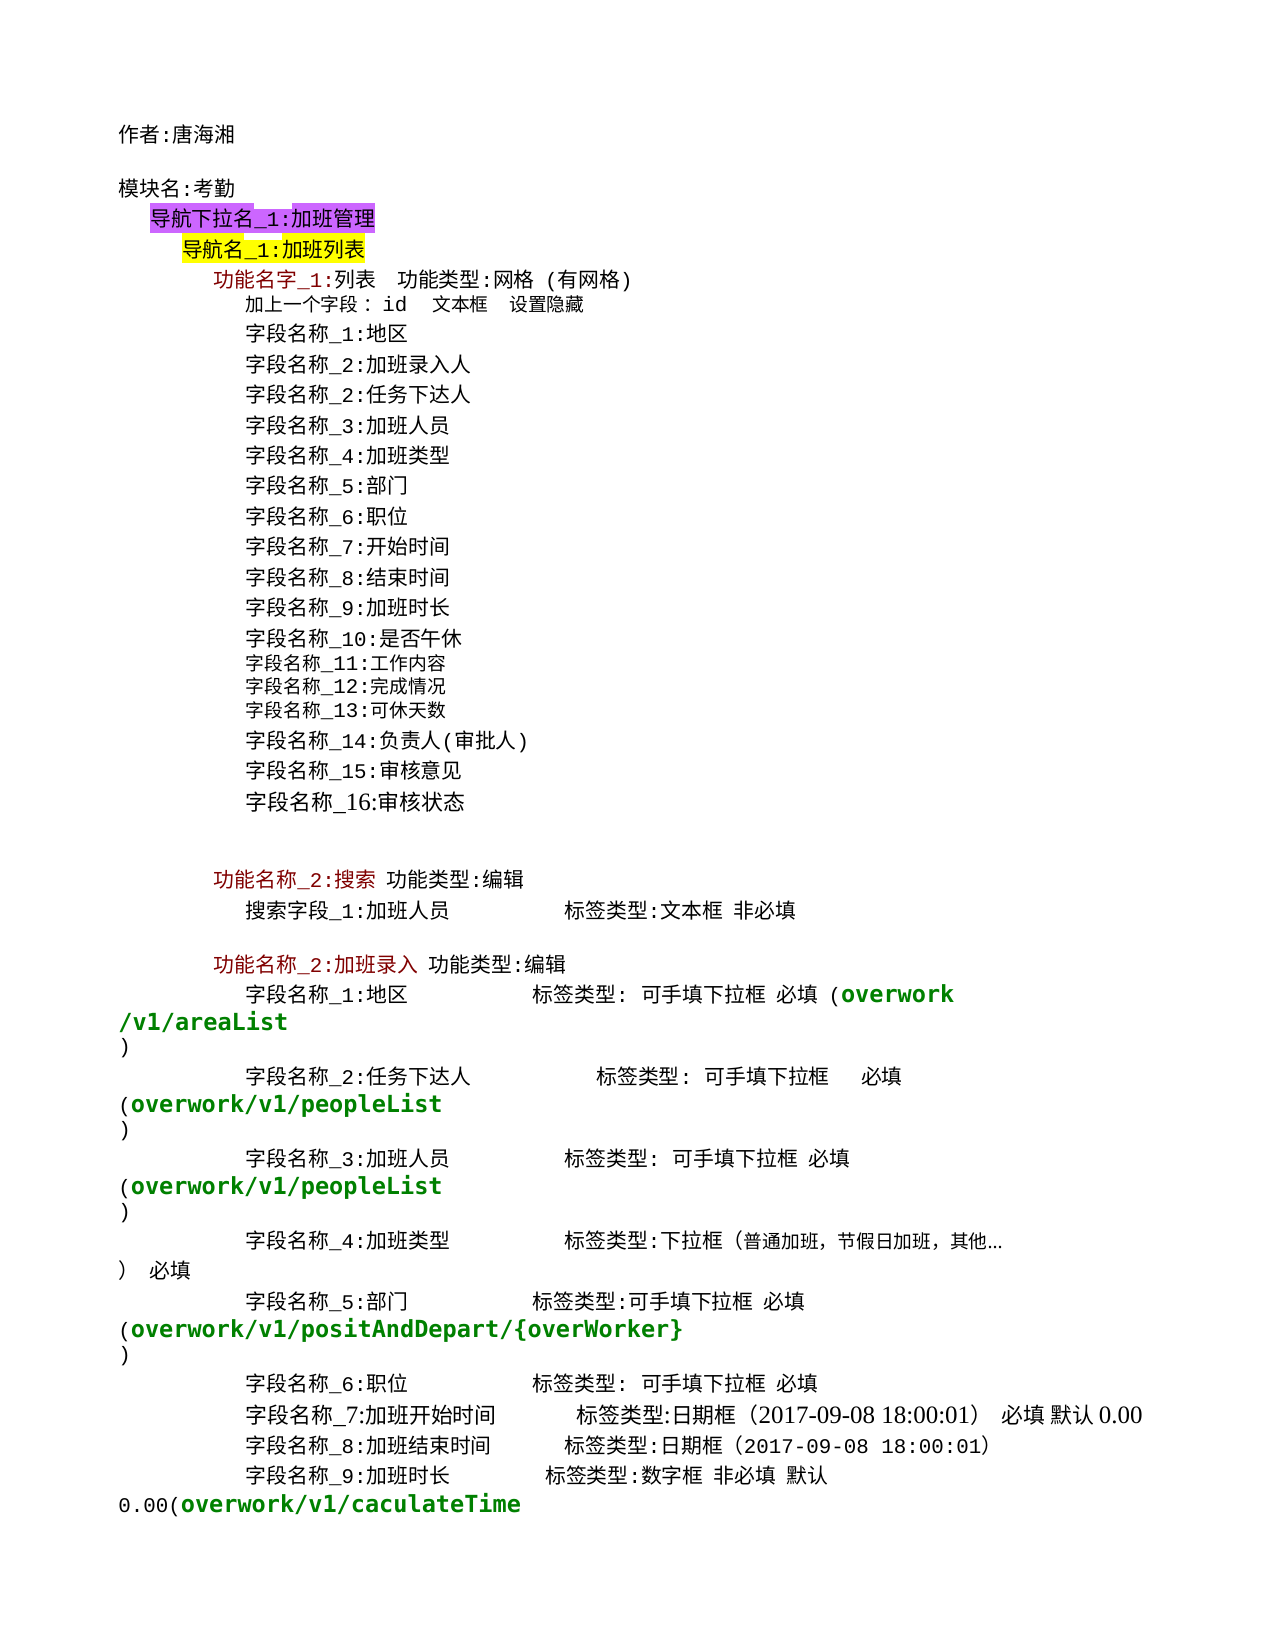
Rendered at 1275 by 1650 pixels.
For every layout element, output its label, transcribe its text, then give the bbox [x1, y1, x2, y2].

text 字段名称_8:加班结束时间 标签类型:日期框（2017-09-08 18:00:01） [118, 1429, 1157, 1460]
text 字段名称_5:部门 标签类型:可手填下拉框 必填 (overwork/v1/positAndDepart/{overWorker} [118, 1285, 1157, 1343]
text 搜索字段_1:加班人员 标签类型:文本框 非必填 [118, 894, 1157, 924]
text 字段名称_10:是否午休 [118, 622, 1157, 652]
text 导航下拉名_1:加班管理 [118, 203, 1157, 233]
text 字段名称_14:负责人(审批人) [118, 724, 1157, 754]
text 字段名称_9:加班时长 [118, 591, 1157, 622]
text 功能名称_2:加班录入 功能类型:编辑 [118, 948, 1157, 978]
text /v1/areaList [118, 1009, 1157, 1036]
text 导航名_1:加班列表 [118, 233, 1157, 263]
text ) [118, 1343, 1157, 1367]
text 功能名称_2:搜索 功能类型:编辑 [118, 864, 1157, 894]
text 作者:唐海湘 [118, 118, 1157, 148]
text 字段名称_1:地区 [118, 318, 1157, 348]
text 字段名称_2:任务下达人 [118, 378, 1157, 409]
text 加上一个字段 ：id 文本框 设置隐藏 [118, 294, 1157, 318]
text ) [118, 1201, 1157, 1224]
text ) [118, 1036, 1157, 1060]
text 字段名称_7:加班开始时间 标签类型:日期框（2017-09-08 18:00:01） 必填 默认0.00 [118, 1398, 1157, 1429]
text 字段名称_3:加班人员 [118, 409, 1157, 439]
text 字段名称_13:可休天数 [118, 700, 1157, 724]
text 字段名称_11:工作内容 [118, 652, 1157, 676]
text 字段名称_4:加班类型 标签类型:下拉框（普通加班，节假日加班，其他... [118, 1224, 1157, 1255]
text 字段名称_15:审核意见 [118, 754, 1157, 785]
text 字段名称_16:审核状态 [118, 785, 1157, 816]
text 模块名:考勤 [118, 172, 1157, 203]
text 字段名称_2:任务下达人 标签类型: 可手填下拉框 必填(overwork/v1/peopleList [118, 1060, 1157, 1118]
text 字段名称_6:职位 标签类型: 可手填下拉框 必填 [118, 1367, 1157, 1398]
text 字段名称_8:结束时间 [118, 561, 1157, 591]
text 字段名称_2:加班录入人 [118, 348, 1157, 378]
text 字段名称_4:加班类型 [118, 439, 1157, 470]
text 字段名称_12:完成情况 [118, 676, 1157, 700]
text 字段名称_6:职位 [118, 500, 1157, 531]
text 字段名称_9:加班时长 标签类型:数字框 非必填 默认0.00(overwork/v1/caculateTime [118, 1460, 1157, 1518]
text ) [118, 1118, 1157, 1142]
text 字段名称_7:开始时间 [118, 531, 1157, 561]
text ） 必填 [118, 1255, 1157, 1285]
text 功能名字_1:列表 功能类型:网格 (有网格) [118, 263, 1157, 294]
text 字段名称_1:地区 标签类型: 可手填下拉框 必填 (overwork [118, 978, 1157, 1009]
text 字段名称_5:部门 [118, 470, 1157, 500]
text 字段名称_3:加班人员 标签类型: 可手填下拉框 必填 (overwork/v1/peopleList [118, 1142, 1157, 1201]
